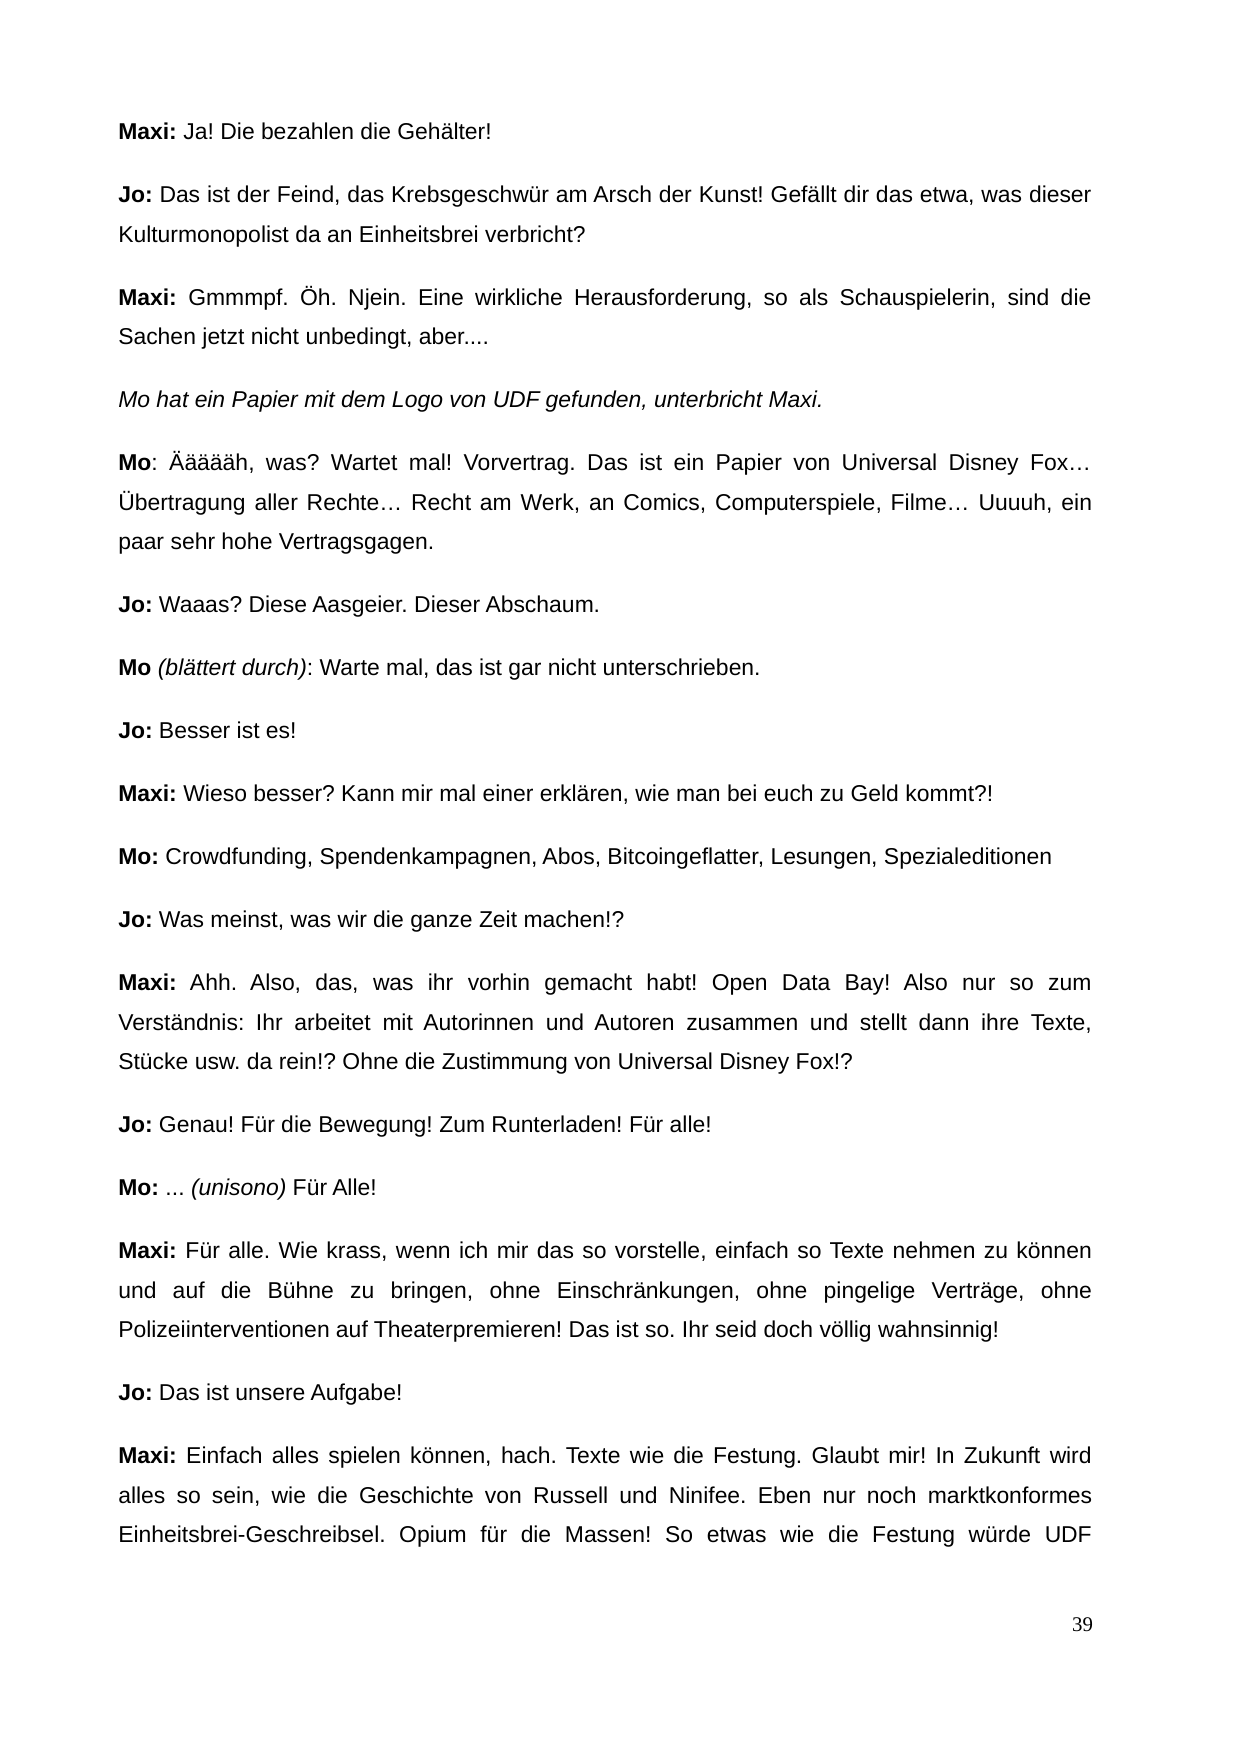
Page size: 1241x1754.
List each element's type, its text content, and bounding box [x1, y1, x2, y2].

text Maxi: Gmmmpf. Öh. Njein. Eine wirkliche Herausforderung, so als Schauspielerin, sind die Sachen jetzt nicht unbedingt, aber.... [118, 284, 1093, 349]
text Maxi: Ja! Die bezahlen die Gehälter! [118, 118, 1093, 144]
text Maxi: Für alle. Wie krass, wenn ich mir das so vorstelle, einfach so Texte nehmen zu können und auf die Bühne zu bringen, ohne Einschränkungen, ohne pingelige Verträge, ohne Polizeiinterventionen auf Theaterpremieren! Das ist so. Ihr seid doch völlig wahnsinnig! [118, 1237, 1093, 1343]
text Mo: ... (unisono) Für Alle! [118, 1174, 1093, 1201]
text Jo: Besser ist es! [118, 717, 1093, 743]
text Mo hat ein Papier mit dem Logo von UDF gefunden, unterbricht Maxi. [118, 386, 1093, 412]
text Jo: Waaas? Diese Aasgeier. Dieser Abschaum. [118, 591, 1093, 617]
text Jo: Was meinst, was wir die ganze Zeit machen!? [118, 906, 1093, 933]
text Maxi: Einfach alles spielen können, hach. Texte wie die Festung. Glaubt mir! In Zukunft wird alles so sein, wie die Geschichte von Russell und Ninifee. Eben nur noch marktkonformes Einheitsbrei-Geschreibsel. Opium für die Massen! So etwas wie die Festung würde UDF [118, 1442, 1093, 1548]
text Mo (blättert durch): Warte mal, das ist gar nicht unterschrieben. [118, 654, 1093, 681]
text Jo: Das ist unsere Aufgabe! [118, 1379, 1093, 1406]
text Jo: Das ist der Feind, das Krebsgeschwür am Arsch der Kunst! Gefällt dir das etwa, was dieser Kulturmonopolist da an Einheitsbrei verbricht? [118, 181, 1093, 247]
text Mo: Crowdfunding, Spendenkampagnen, Abos, Bitcoingeflatter, Lesungen, Spezialeditionen [118, 843, 1093, 869]
text Jo: Genau! Für die Bewegung! Zum Runterladen! Für alle! [118, 1111, 1093, 1138]
text Maxi: Ahh. Also, das, was ihr vorhin gemacht habt! Open Data Bay! Also nur so zum Verständnis: Ihr arbeitet mit Autorinnen und Autoren zusammen und stellt dann ihre Texte, Stücke usw. da rein!? Ohne die Zustimmung von Universal Disney Fox!? [118, 969, 1093, 1074]
text Mo: Äääääh, was? Wartet mal! Vorvertrag. Das ist ein Papier von Universal Disney Fox… Übertragung aller Rechte… Recht am Werk, an Comics, Computerspiele, Filme… Uuuuh, ein paar sehr hohe Vertragsgagen. [118, 449, 1093, 554]
text Maxi: Wieso besser? Kann mir mal einer erklären, wie man bei euch zu Geld kommt?! [118, 780, 1093, 807]
